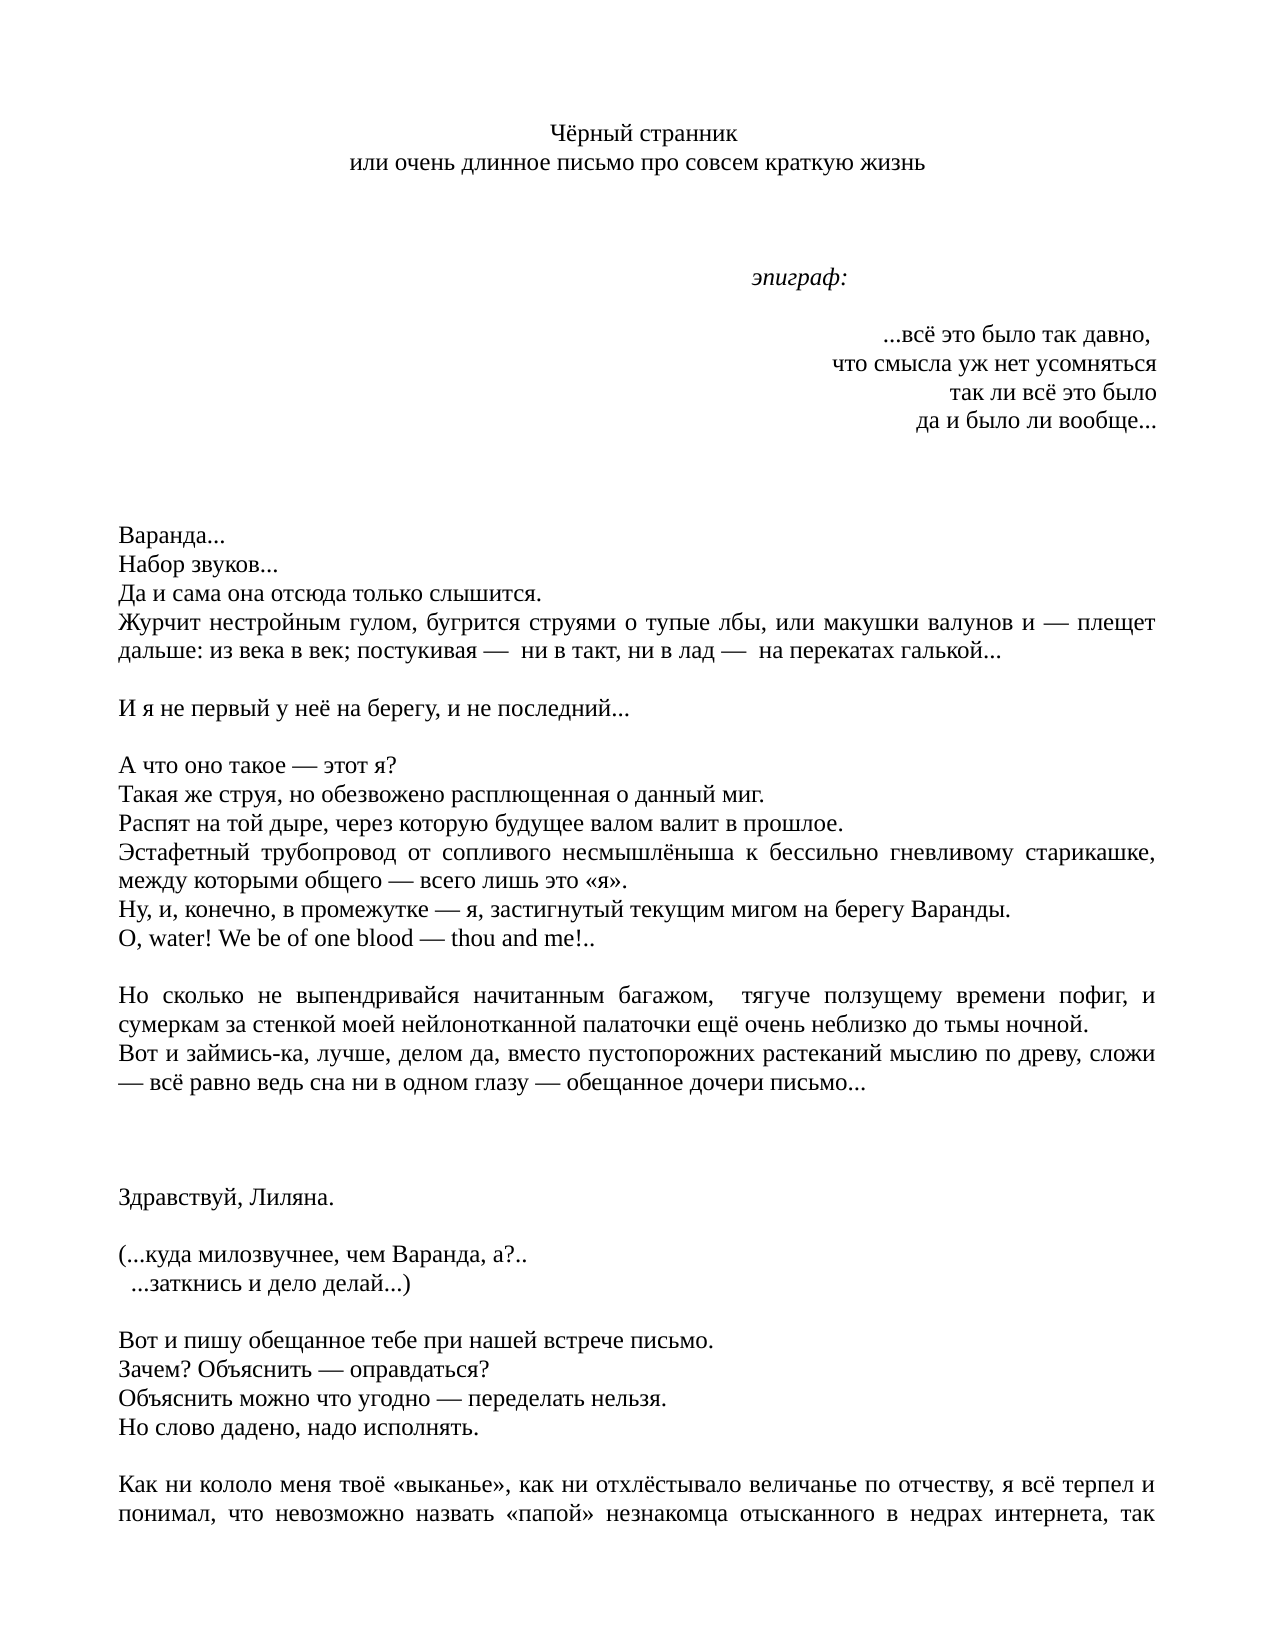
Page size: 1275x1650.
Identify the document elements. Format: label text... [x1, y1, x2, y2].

text Но слово дадено, надо исполнять. [118, 1412, 1157, 1441]
text Распят на той дыре, через которую будущее валом валит в прошлое. [118, 808, 1157, 837]
text ...всё это было так давно, [118, 319, 1157, 348]
text Вот и займись-ка, лучше, делом да, вместо пустопорожних растеканий мыслию по древу, сложи — всё равно ведь сна ни в одном глазу — обещанное дочери письмо... [118, 1038, 1157, 1096]
text O, water! We be of one blood — thou and me!.. [118, 923, 1157, 952]
text Журчит нестройным гулом, бугрится струями о тупые лбы, или макушки валунов и — плещет дальше: из века в век; постукивая — ни в такт, ни в лад — на перекатах галькой... [118, 607, 1157, 664]
text Чёрный странник [118, 118, 1157, 147]
text Набор звуков... [118, 549, 1157, 578]
text А что оно такое — этот я? [118, 751, 1157, 779]
text ...заткнись и дело делай...) [118, 1268, 1157, 1297]
text да и было ли вообще... [118, 406, 1157, 434]
text Объяснить можно что угодно — переделать нельзя. [118, 1383, 1157, 1412]
text эпиграф: [118, 262, 1157, 291]
text что смысла уж нет усомняться [118, 348, 1157, 377]
text (...куда милозвучнее, чем Варанда, а?.. [118, 1239, 1157, 1268]
text Такая же струя, но обезвожено расплющенная о данный миг. [118, 779, 1157, 808]
text Эстафетный трубопровод от сопливого несмышлёныша к бессильно гневливому старикашке, между которыми общего — всего лишь это «я». [118, 837, 1157, 894]
text Ну, и, конечно, в промежутке — я, застигнутый текущим мигом на берегу Варанды. [118, 894, 1157, 923]
text Вот и пишу обещанное тебе при нашей встрече письмо. [118, 1326, 1157, 1354]
text Как ни кололо меня твоё «выканье», как ни отхлёстывало величанье по отчеству, я всё терпел и понимал, что невозможно назвать «папой» незнакомца отысканного в недрах интернета, так [118, 1469, 1157, 1527]
text Здравствуй, Лиляна. [118, 1182, 1157, 1211]
text так ли всё это было [118, 377, 1157, 406]
text Варанда... [118, 521, 1157, 549]
text Зачем? Объяснить — оправдаться? [118, 1354, 1157, 1383]
text И я не первый у неё на берегу, и не последний... [118, 693, 1157, 722]
text Да и сама она отсюда только слышится. [118, 578, 1157, 607]
text или очень длинное письмо про совсем краткую жизнь [118, 147, 1157, 176]
text Но сколько не выпендривайся начитанным багажом, тягуче ползущему времени пофиг, и сумеркам за стенкой моей нейлонотканной палаточки ещё очень неблизко до тьмы ночной. [118, 981, 1157, 1038]
